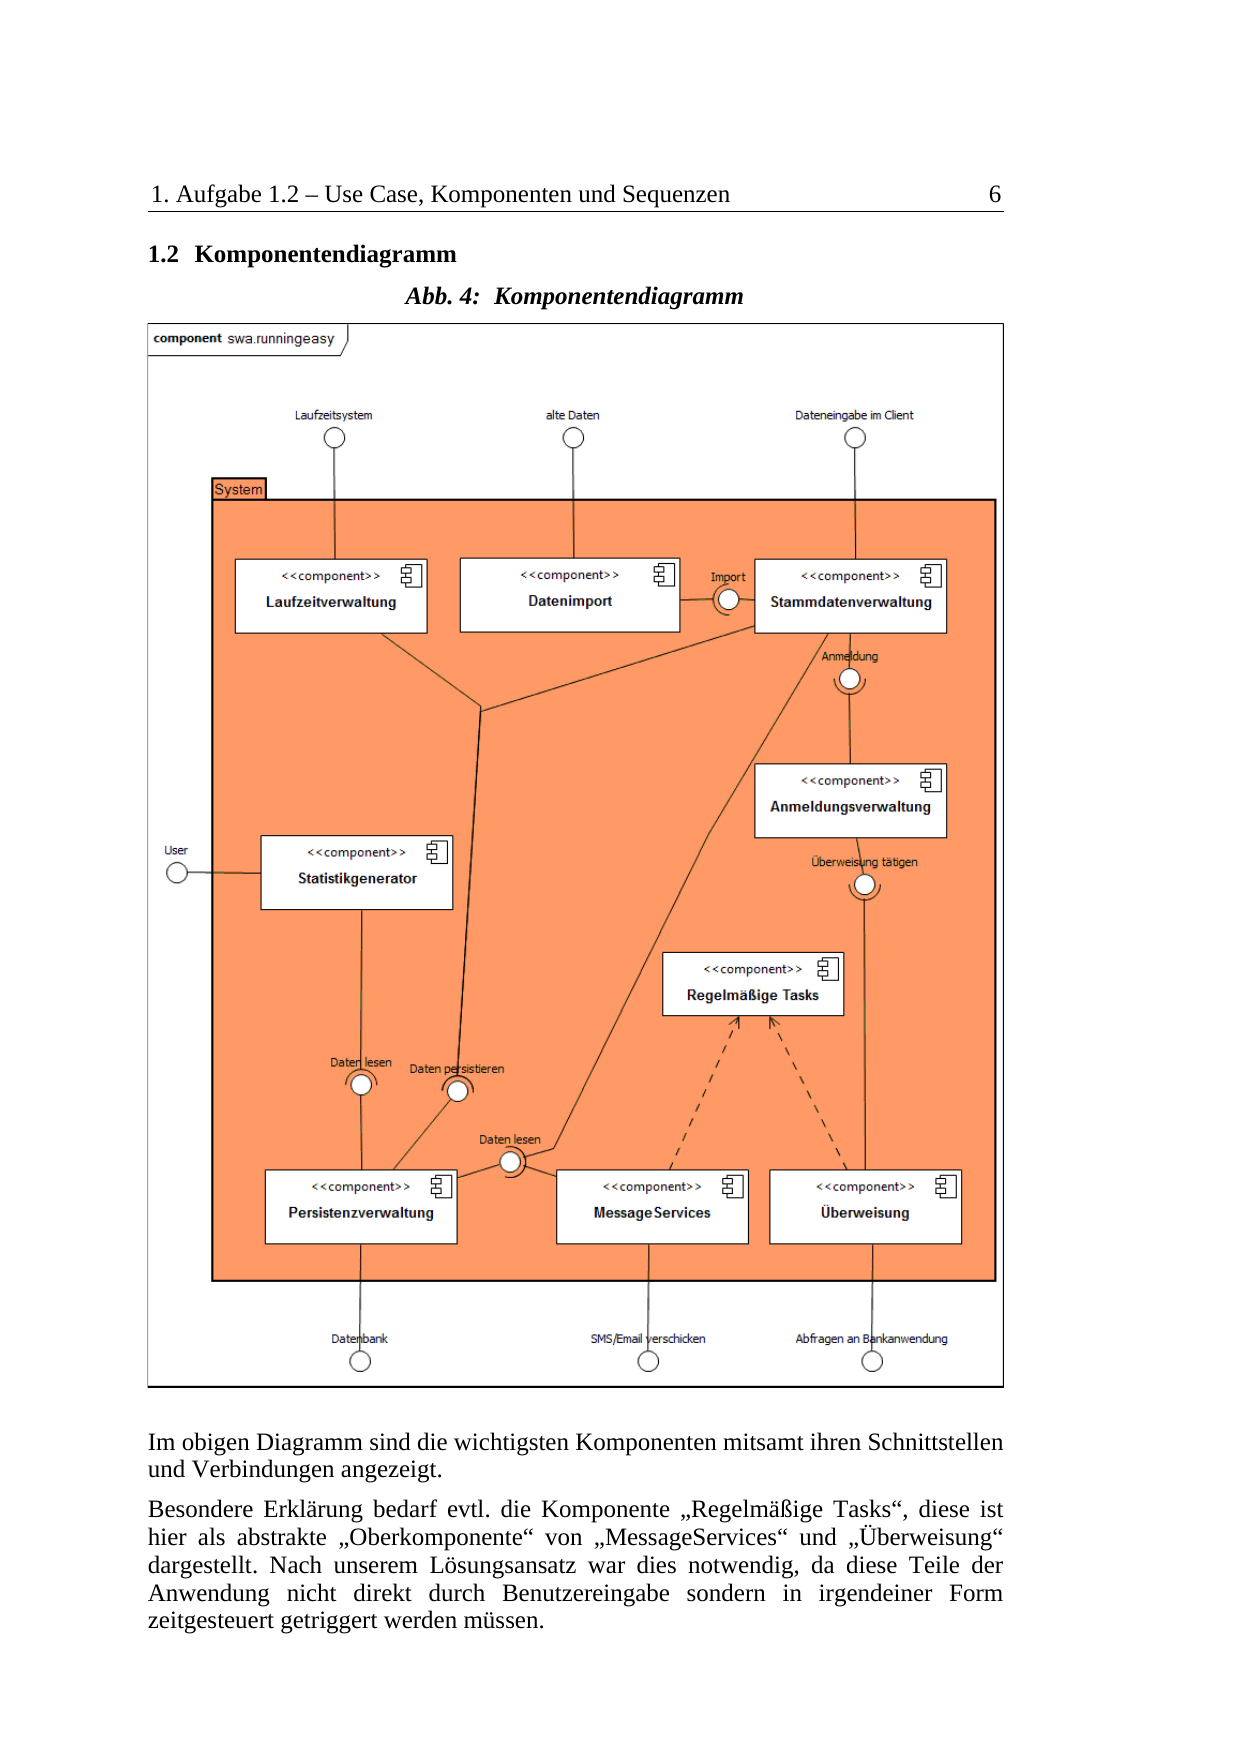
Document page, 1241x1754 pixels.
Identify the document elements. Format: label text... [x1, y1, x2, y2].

list Komponentendiagramm [148, 282, 1004, 309]
text Besondere Erklärung bedarf evtl. die Komponente „Regelmäßige Tasks“, diese ist hier als abstrakte „Oberkomponente“ von „MessageServices“ und „Überweisung“ dargestellt. Nach unserem Lösungsansatz war dies notwendig, da diese Teile der Anwendung nicht direkt durch Benutzereingabe sondern in irgendeiner Form zeitgesteuert getriggert werden müssen. [148, 1496, 1004, 1634]
picture [147, 323, 1004, 1388]
subtitle Komponentendiagramm [148, 240, 1004, 268]
text Im obigen Diagramm sind die wichtigsten Komponenten mitsamt ihren Schnittstellen und Verbindungen angezeigt. [148, 1428, 1004, 1483]
